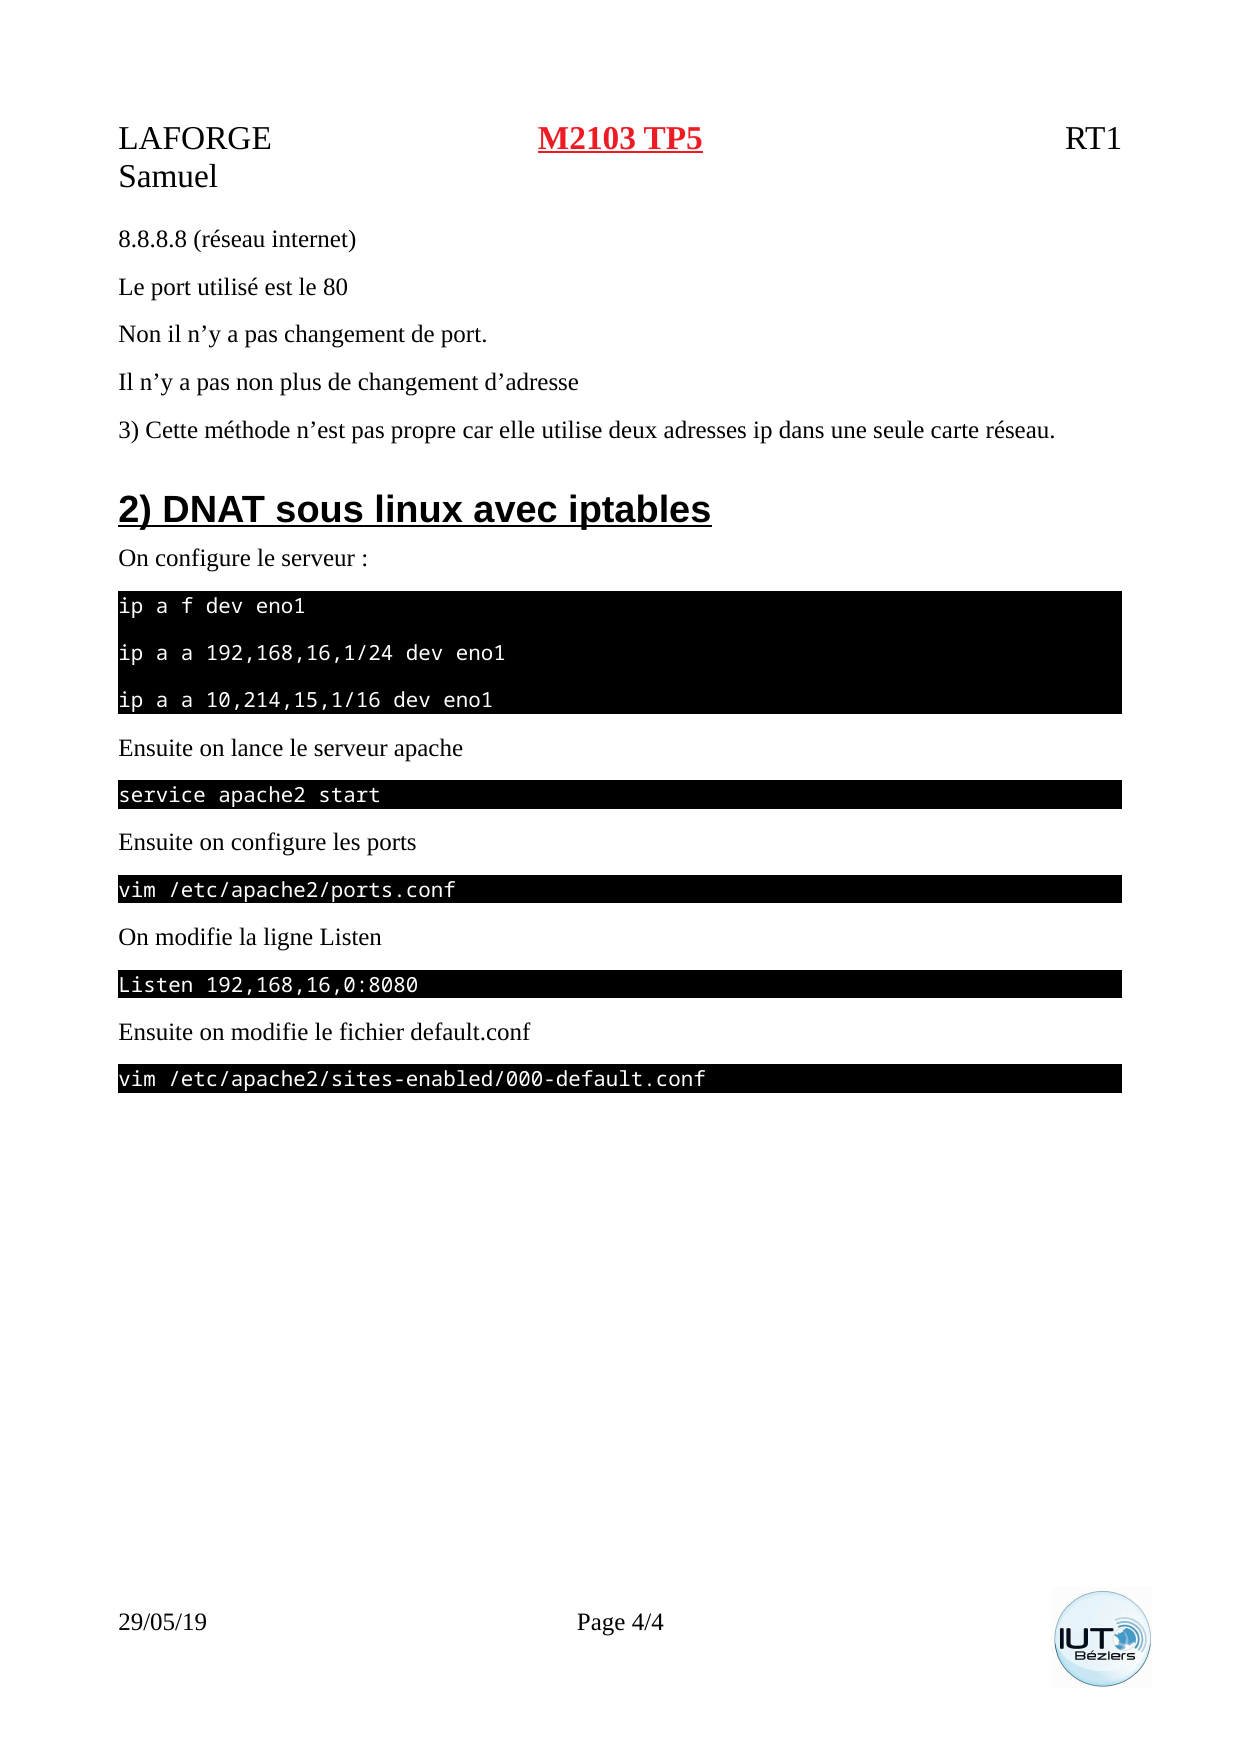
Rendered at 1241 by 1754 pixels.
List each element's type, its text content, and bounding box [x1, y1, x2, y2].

text 3) Cette méthode n’est pas propre car elle utilise deux adresses ip dans une seule carte réseau. [118, 415, 1122, 443]
text Ensuite on lance le serveur apache [118, 733, 1122, 761]
text Ensuite on configure les ports [118, 827, 1122, 856]
text ip a a 10,214,15,1/16 dev eno1 [118, 685, 1122, 714]
text Le port utilisé est le 80 [118, 272, 1122, 301]
text On modifie la ligne Listen [118, 922, 1122, 951]
text ip a a 192,168,16,1/24 dev eno1 [118, 638, 1122, 667]
picture [1051, 1587, 1153, 1688]
text vim /etc/apache2/ports.conf [118, 875, 1122, 903]
text service apache2 start [118, 780, 1122, 809]
text Il n’y a pas non plus de changement d’adresse [118, 367, 1122, 396]
text 8.8.8.8 (réseau internet) [118, 224, 1122, 253]
text Non il n’y a pas changement de port. [118, 319, 1122, 348]
subtitle 2) DNAT sous linux avec iptables [118, 487, 1122, 531]
text ip a f dev eno1 [118, 591, 1122, 619]
text Ensuite on modifie le fichier default.conf [118, 1017, 1122, 1046]
text Listen 192,168,16,0:8080 [118, 970, 1122, 998]
text vim /etc/apache2/sites-enabled/000-default.conf [118, 1064, 1122, 1093]
text On configure le serveur : [118, 543, 1122, 572]
